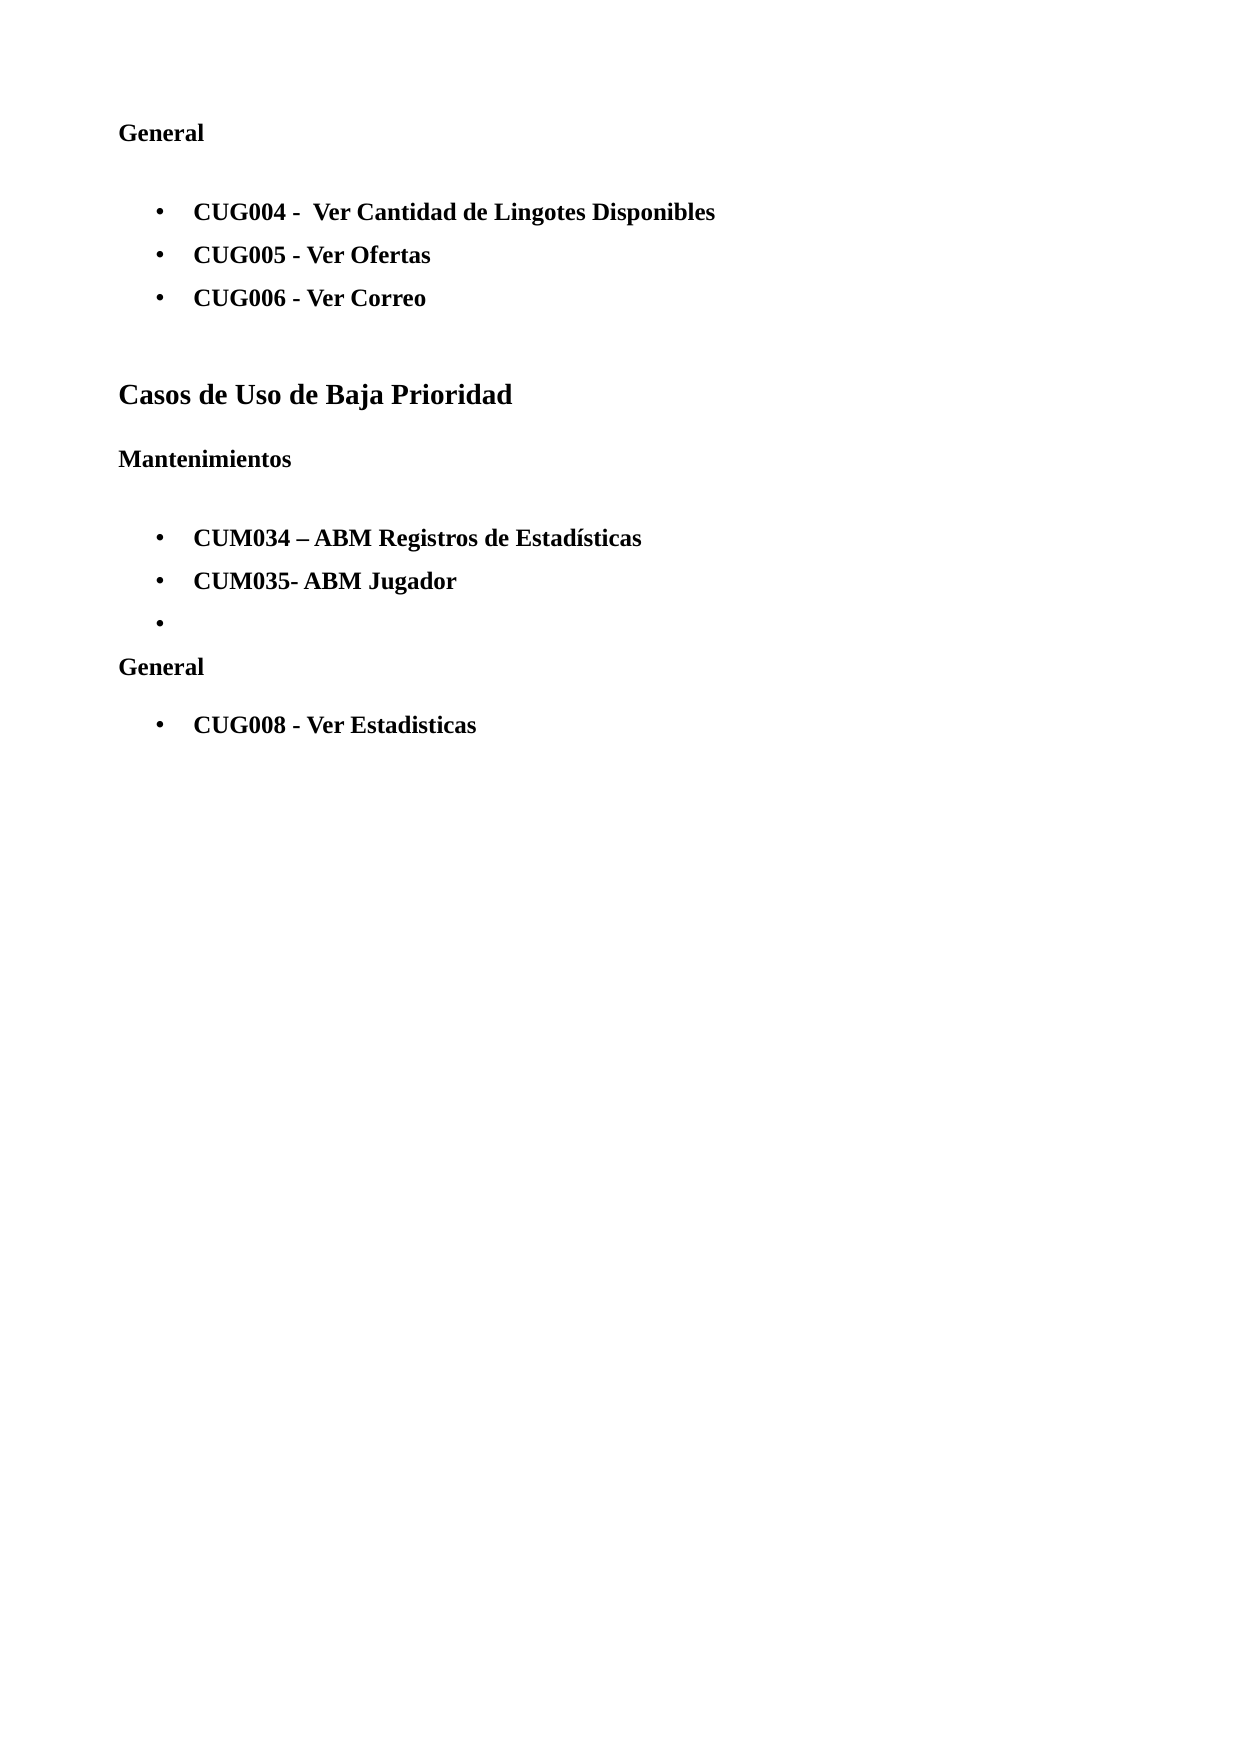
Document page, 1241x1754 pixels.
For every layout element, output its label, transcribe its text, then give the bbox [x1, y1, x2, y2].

list CUG006 - Ver Correo [156, 283, 1122, 312]
text Casos de Uso de Baja Prioridad [118, 377, 1122, 410]
text Mantenimientos [118, 444, 1122, 473]
list CUG005 - Ver Ofertas [156, 240, 1122, 269]
text General [118, 118, 1122, 147]
list CUM034 – ABM Registros de Estadísticas [156, 523, 1122, 552]
text General [118, 652, 1122, 681]
list CUG008 - Ver Estadisticas [156, 710, 1122, 739]
list CUM035- ABM Jugador [156, 566, 1122, 595]
list CUG004 - Ver Cantidad de Lingotes Disponibles [156, 197, 1122, 226]
